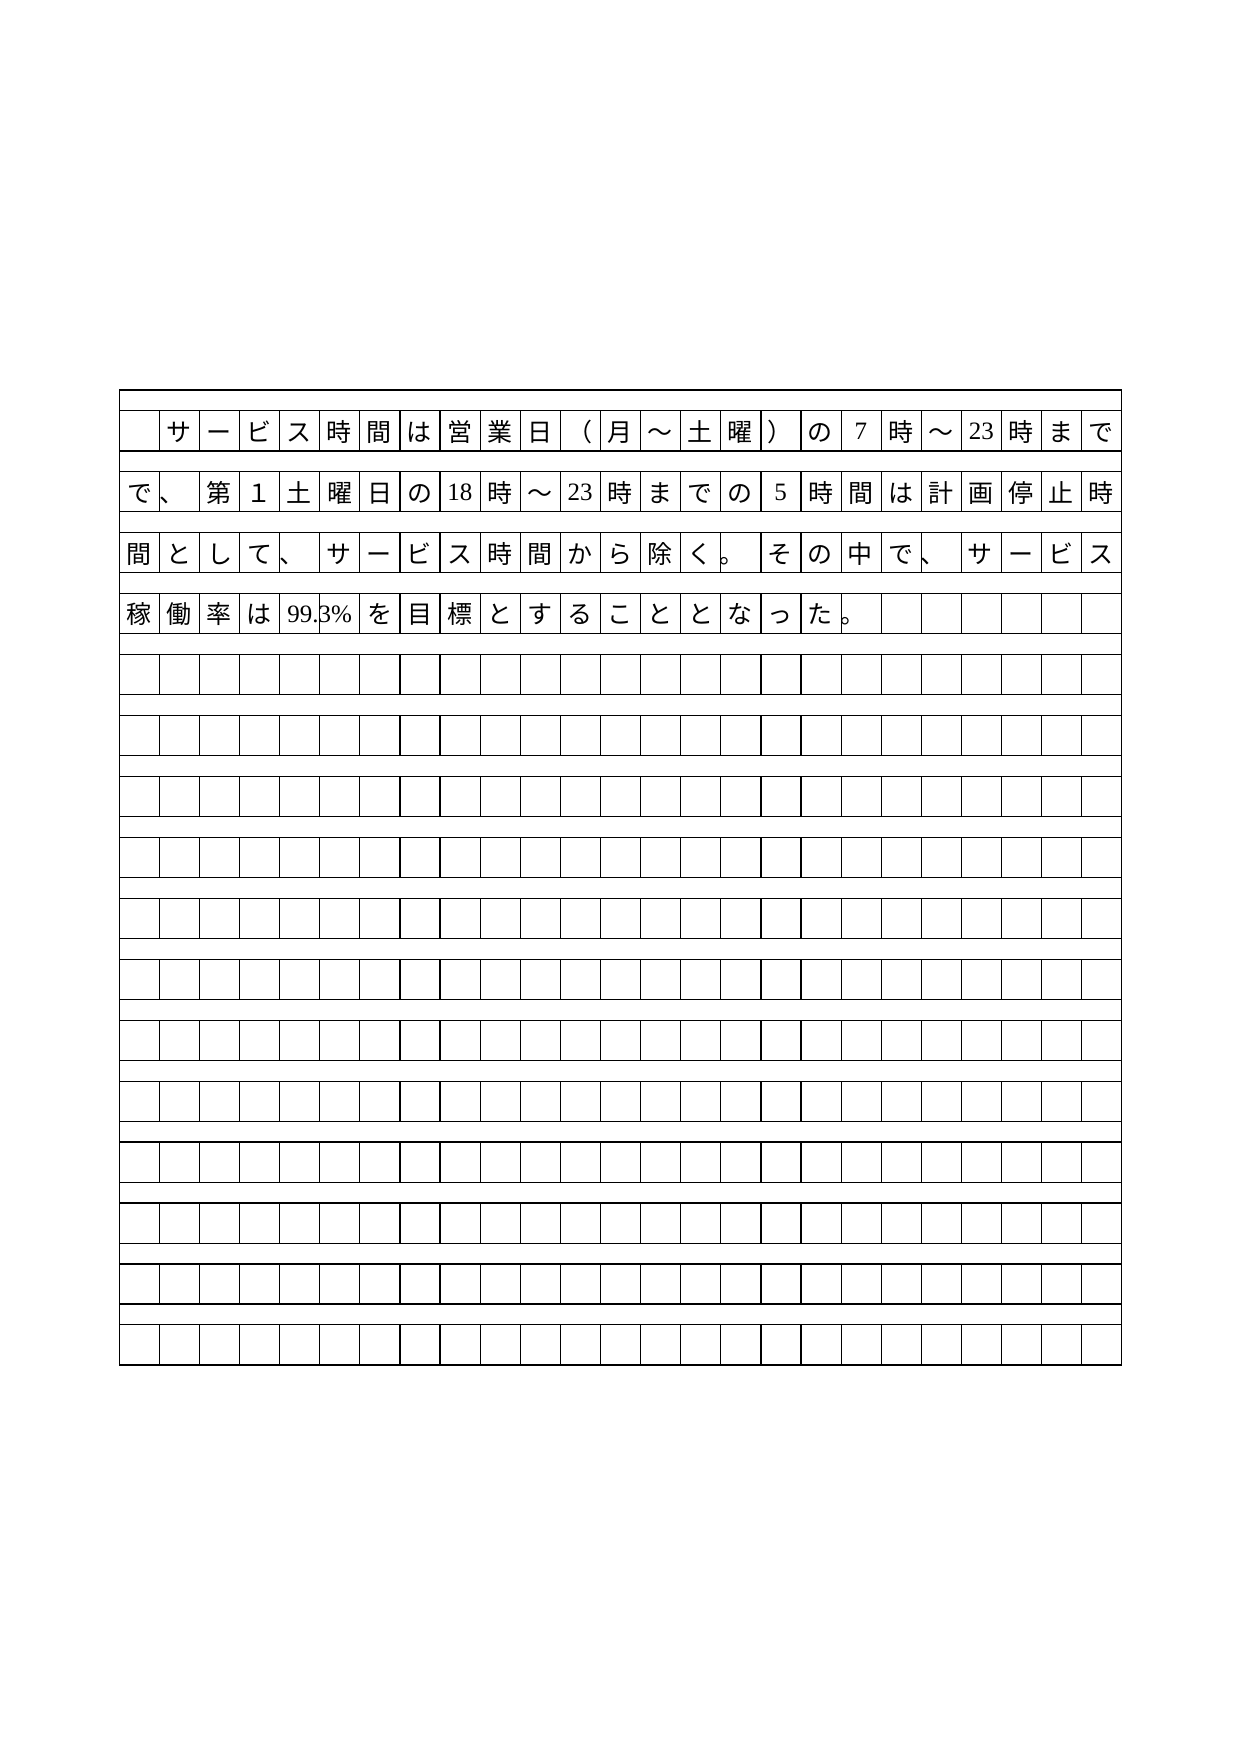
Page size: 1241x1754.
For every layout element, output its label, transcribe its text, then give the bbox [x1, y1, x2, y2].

text サービス時間は営業日（月～土曜）の7時～23時までで、第１土曜日の18時～23時までの5時間は計画停止時間として、サービス時間から除く。その中で、サービス稼働率は99.3%を目標とすることとなった。 [120, 452, 1121, 471]
text サービス時間は営業日（月～土曜）の7時～23時までで、第１土曜日の18時～23時までの5時間は計画停止時間として、サービス時間から除く。その中で、サービス稼働率は99.3%を目標とすることとなった。 [120, 391, 1121, 410]
text サービス時間は営業日（月～土曜）の7時～23時までで、第１土曜日の18時～23時までの5時間は計画停止時間として、サービス時間から除く。その中で、サービス稼働率は99.3%を目標とすることとなった。 [120, 573, 1121, 593]
text サービス時間は営業日（月～土曜）の7時～23時までで、第１土曜日の18時～23時までの5時間は計画停止時間として、サービス時間から除く。その中で、サービス稼働率は99.3%を目標とすることとなった。 [120, 512, 1121, 532]
